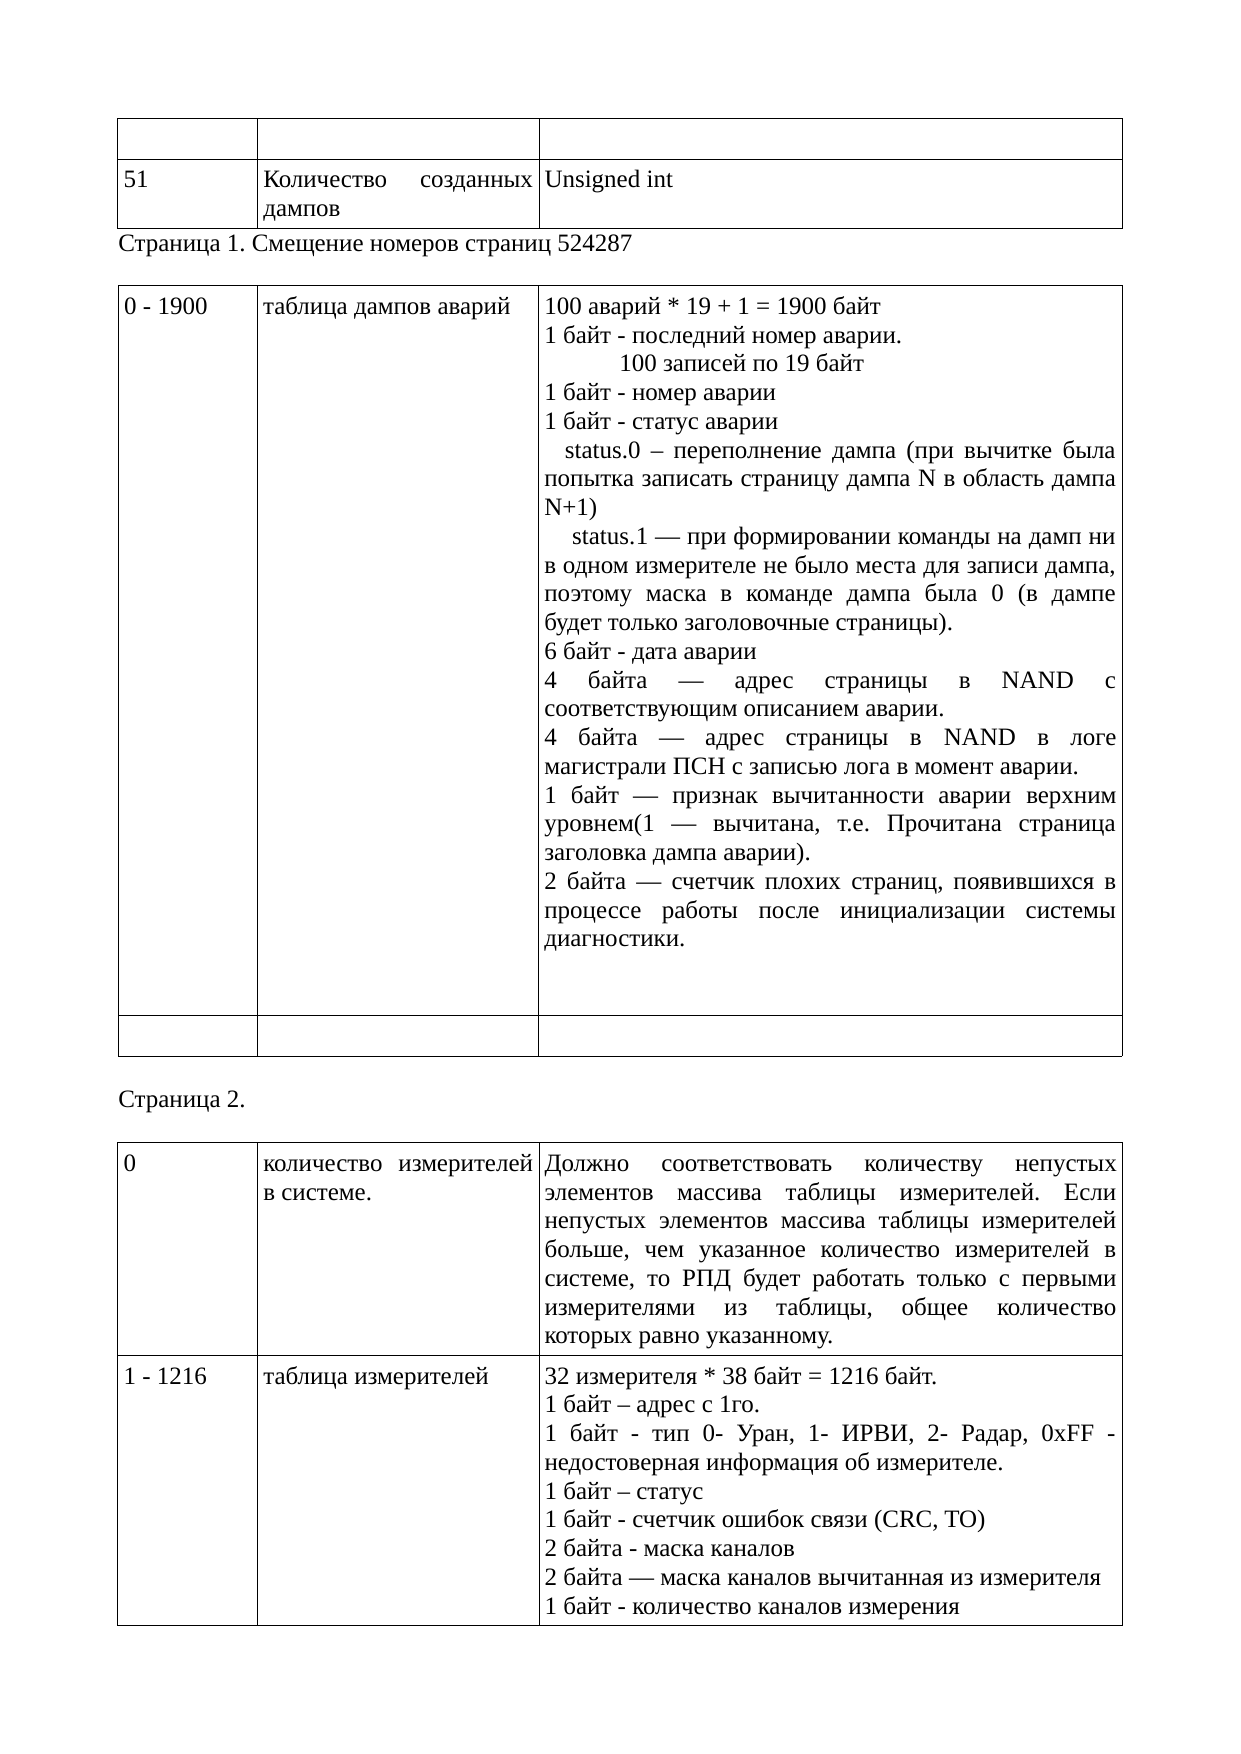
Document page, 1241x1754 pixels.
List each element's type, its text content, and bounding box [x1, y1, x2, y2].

text Страница 1. Смещение номеров страниц 524287 [118, 229, 1122, 256]
table_cell [540, 119, 1122, 158]
table_header таблица дампов аварий [258, 286, 538, 1015]
table_cell таблица измерителей [258, 1356, 539, 1625]
table_header Должно соответствовать количеству непустых элементов массива таблицы измерителей. Если непустых элементов массива таблицы измерителей больше, чем указанное количество измерителей в системе, то РПД будет работать только с первыми измерителями из таблицы, общее количество которых равно указанному. [540, 1143, 1122, 1355]
table_cell 32 измерителя * 38 байт = 1216 байт. 1 байт – адрес с 1го. 1 байт - тип 0- Уран, 1- ИРВИ, 2- Радар, 0xFF - недостоверная информация об измерителе. 1 байт – статус 1 байт - счетчик ошибок связи (CRC, TO) 2 байта - маска каналов 2 байта — маска каналов вычитанная из измерителя 1 байт - количество каналов измерения [540, 1356, 1122, 1625]
table_cell [258, 119, 539, 158]
table_cell Количество созданных дампов [258, 160, 539, 227]
table_cell Unsigned int [540, 160, 1122, 227]
table_cell [539, 1016, 1122, 1056]
table_header 100 аварий * 19 + 1 = 1900 байт 1 байт - последний номер аварии. 100 записей по 19 байт 1 байт - номер аварии 1 байт - статус аварии status.0 – переполнение дампа (при вычитке была попытка записать страницу дампа N в область дампа N+1) status.1 — при формировании команды на дамп ни в одном измерителе не было места для записи дампа, поэтому маска в команде дампа была 0 (в дампе будет только заголовочные страницы). 6 байт - дата аварии 4 байта — адрес страницы в NAND с соответствующим описанием аварии. 4 байта — адрес страницы в NAND в логе магистрали ПСН с записью лога в момент аварии. 1 байт — признак вычитанности аварии верхним уровнем(1 — вычитана, т.е. Прочитана страница заголовка дампа аварии). 2 байта — счетчик плохих страниц, появившихся в процессе работы после инициализации системы диагностики. [539, 286, 1122, 1015]
table_cell [119, 1016, 257, 1056]
text Страница 2. [118, 1084, 1122, 1113]
table_header количество измерителей в системе. [258, 1143, 539, 1355]
table_cell 1 - 1216 [118, 1356, 257, 1625]
table_header 0 [118, 1143, 257, 1355]
table_cell [258, 1016, 538, 1056]
table_cell 51 [118, 160, 257, 227]
table_header 0 - 1900 [119, 286, 257, 1015]
table_cell [118, 119, 257, 158]
